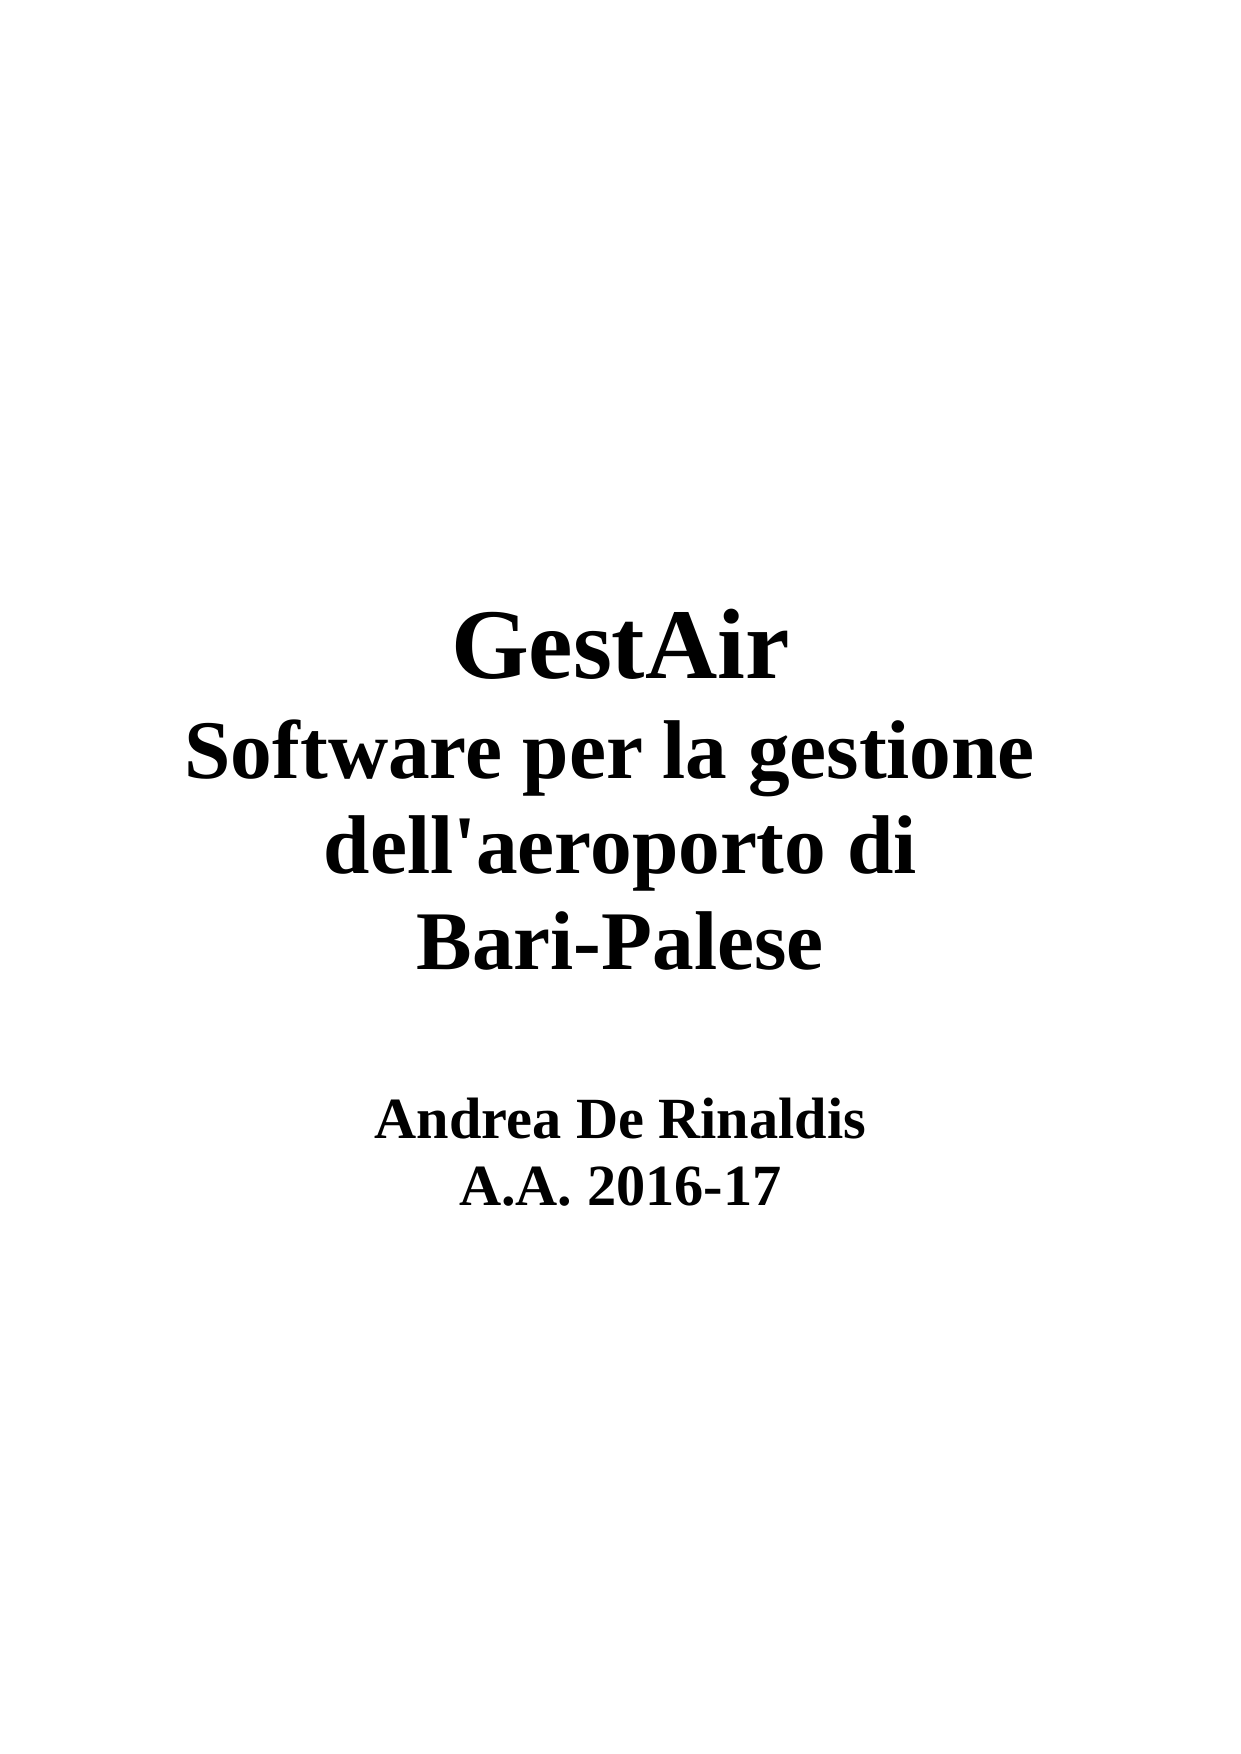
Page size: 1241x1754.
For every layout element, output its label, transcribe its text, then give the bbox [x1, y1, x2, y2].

text Bari-Palese [118, 892, 1122, 988]
text GestAir [118, 585, 1122, 700]
text Software per la gestione [118, 700, 1122, 796]
text Andrea De Rinaldis [118, 1084, 1122, 1151]
text dell'aeroporto di [118, 796, 1122, 892]
text A.A. 2016-17 [118, 1151, 1122, 1218]
